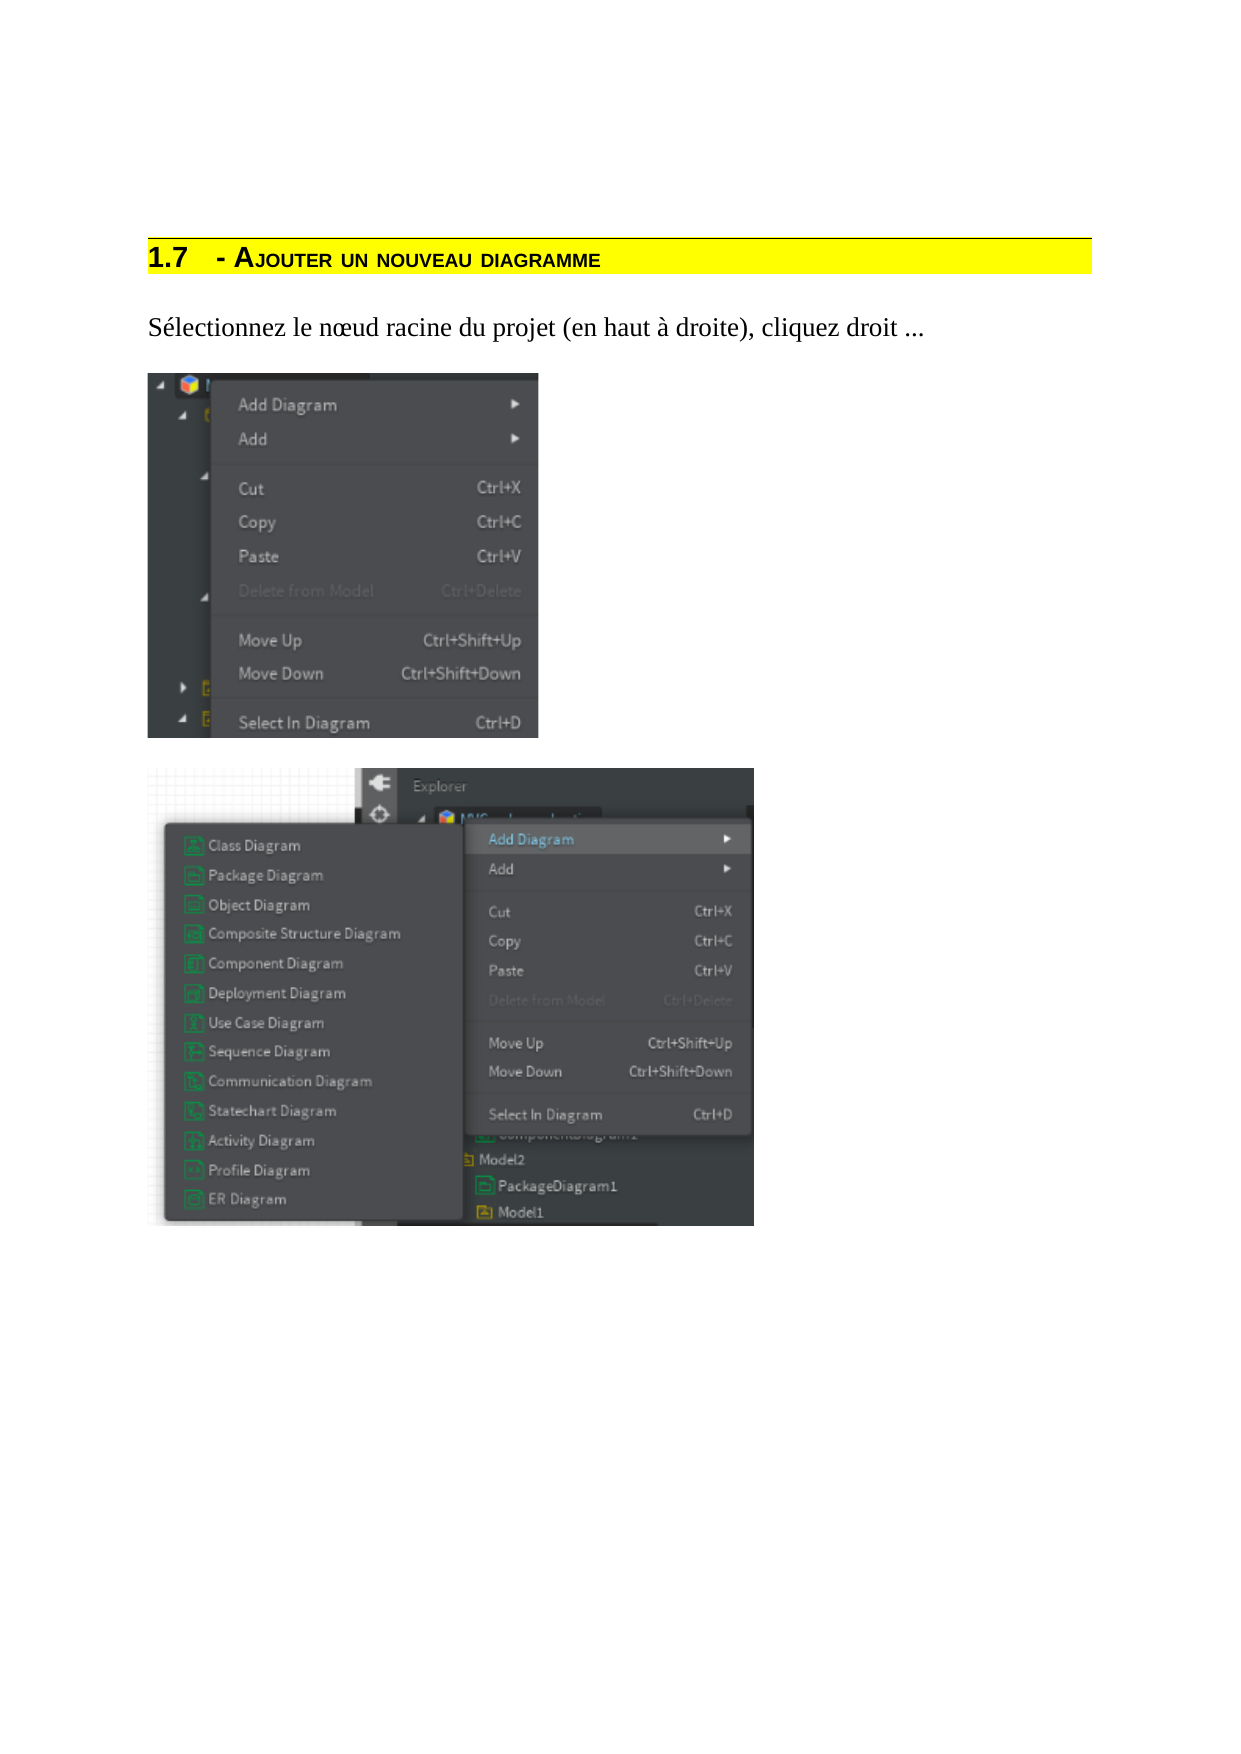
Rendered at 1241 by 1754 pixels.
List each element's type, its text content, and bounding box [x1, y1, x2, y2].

picture [147, 768, 754, 1226]
subtitle - Ajouter un nouveau diagramme [148, 239, 1092, 274]
picture [147, 373, 539, 738]
text Sélectionnez le nœud racine du projet (en haut à droite), cliquez droit ... [148, 311, 1092, 343]
